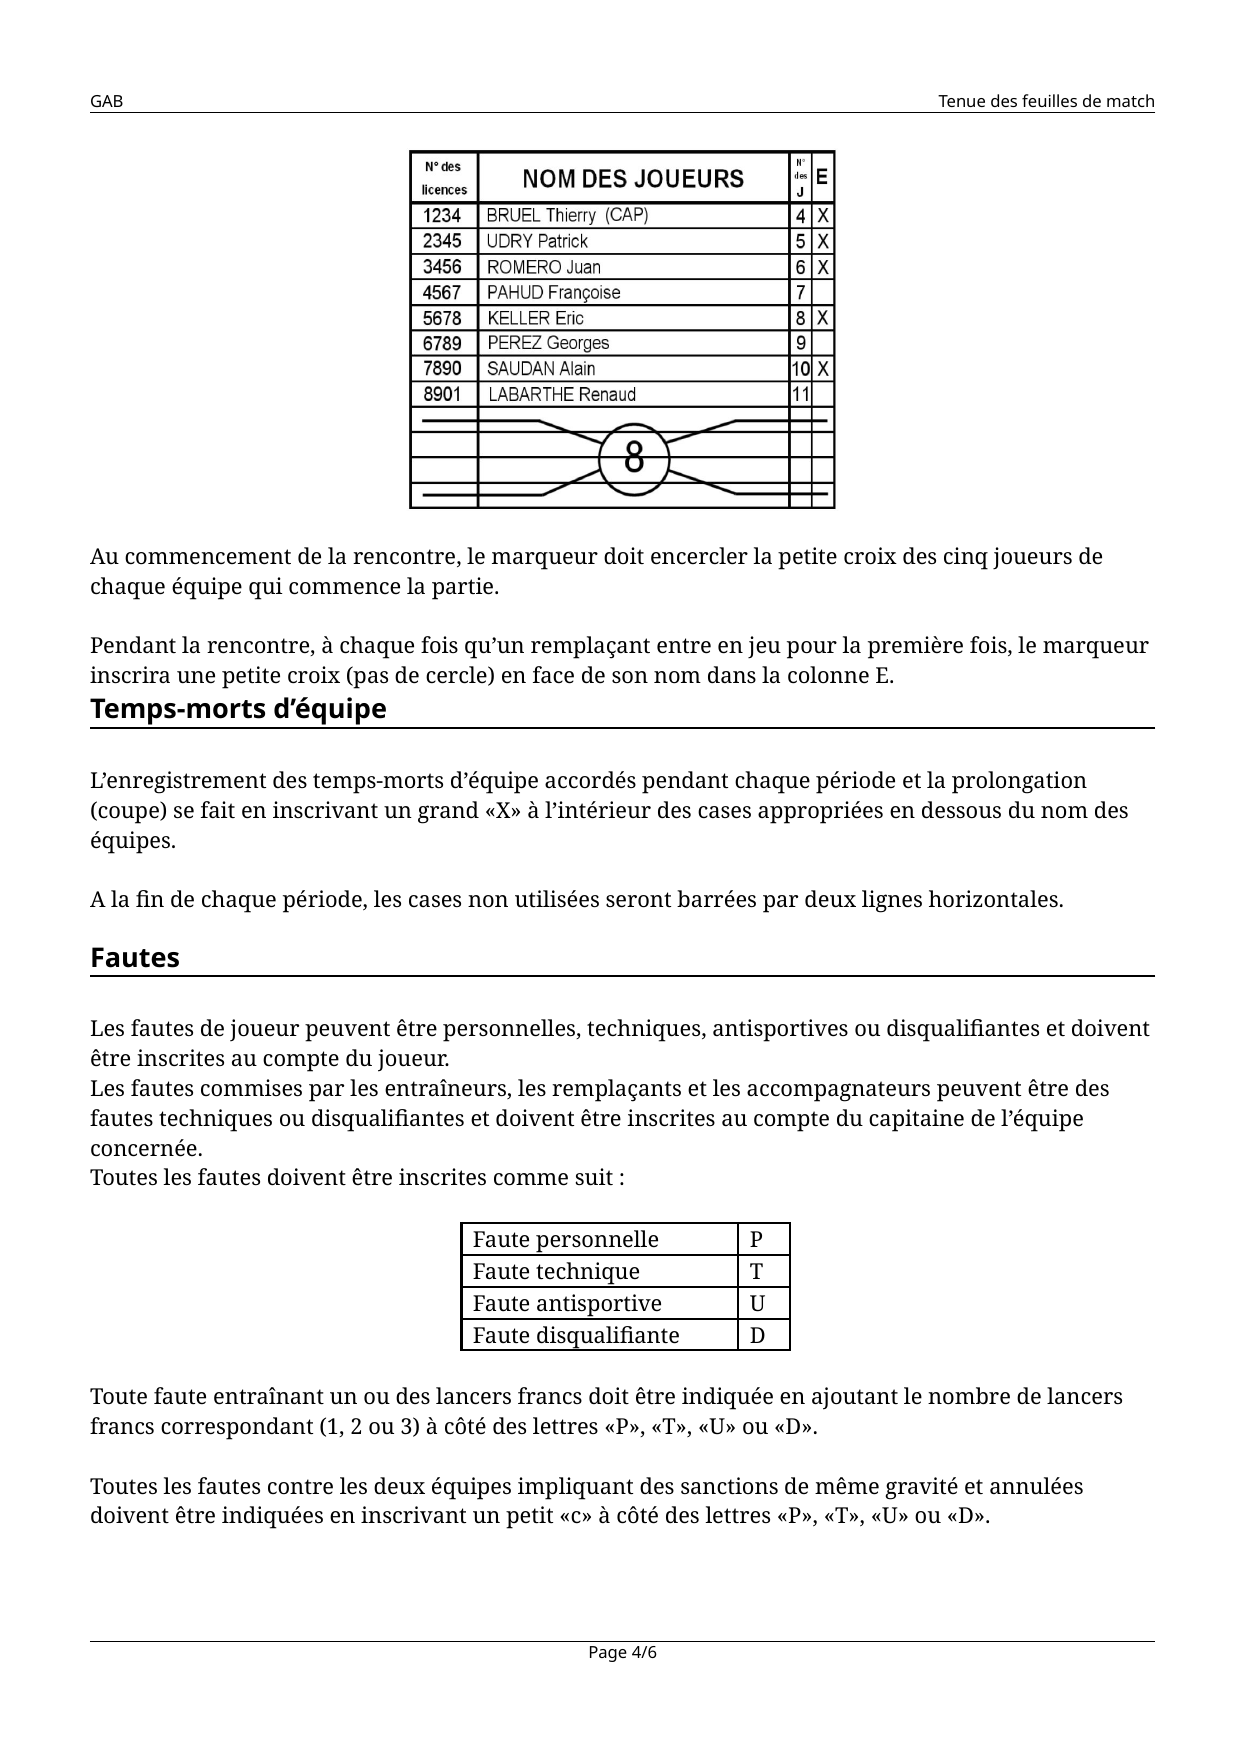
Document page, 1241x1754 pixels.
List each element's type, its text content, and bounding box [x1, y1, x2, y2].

subtitle Fautes [90, 938, 1155, 975]
text Les fautes de joueur peuvent être personnelles, techniques, antisportives ou disqualifiantes et doivent être inscrites au compte du joueur. [90, 1013, 1155, 1073]
table_cell Faute antisportive [463, 1288, 737, 1317]
text A la fin de chaque période, les cases non utilisées seront barrées par deux lignes horizontales. [90, 884, 1155, 914]
text Au commencement de la rencontre, le marqueur doit encercler la petite croix des cinq joueurs de chaque équipe qui commence la partie. [90, 541, 1155, 600]
text Toutes les fautes doivent être inscrites comme suit : [90, 1162, 1155, 1192]
text Les fautes commises par les entraîneurs, les remplaçants et les accompagnateurs peuvent être des fautes techniques ou disqualifiantes et doivent être inscrites au compte du capitaine de l’équipe concernée. [90, 1073, 1155, 1162]
table_cell Faute technique [463, 1256, 737, 1286]
table_cell D [739, 1320, 789, 1349]
text Toute faute entraînant un ou des lancers francs doit être indiquée en ajoutant le nombre de lancers francs correspondant (1, 2 ou 3) à côté des lettres «P», «T», «U» ou «D». [90, 1381, 1155, 1441]
table_cell Faute disqualifiante [463, 1320, 737, 1349]
table_cell U [739, 1288, 789, 1317]
picture [406, 148, 839, 511]
table_cell T [739, 1256, 789, 1286]
text L’enregistrement des temps-morts d’équipe accordés pendant chaque période et la prolongation (coupe) se fait en inscrivant un grand «X» à l’intérieur des cases appropriées en dessous du nom des équipes. [90, 765, 1155, 854]
table_header Faute personnelle [463, 1224, 737, 1254]
table_header P [739, 1224, 789, 1254]
subtitle Temps-morts d’équipe [90, 690, 1155, 727]
text Toutes les fautes contre les deux équipes impliquant des sanctions de même gravité et annulées doivent être indiquées en inscrivant un petit «c» à côté des lettres «P», «T», «U» ou «D». [90, 1471, 1155, 1530]
text Pendant la rencontre, à chaque fois qu’un remplaçant entre en jeu pour la première fois, le marqueur inscrira une petite croix (pas de cercle) en face de son nom dans la colonne E. [90, 630, 1155, 690]
